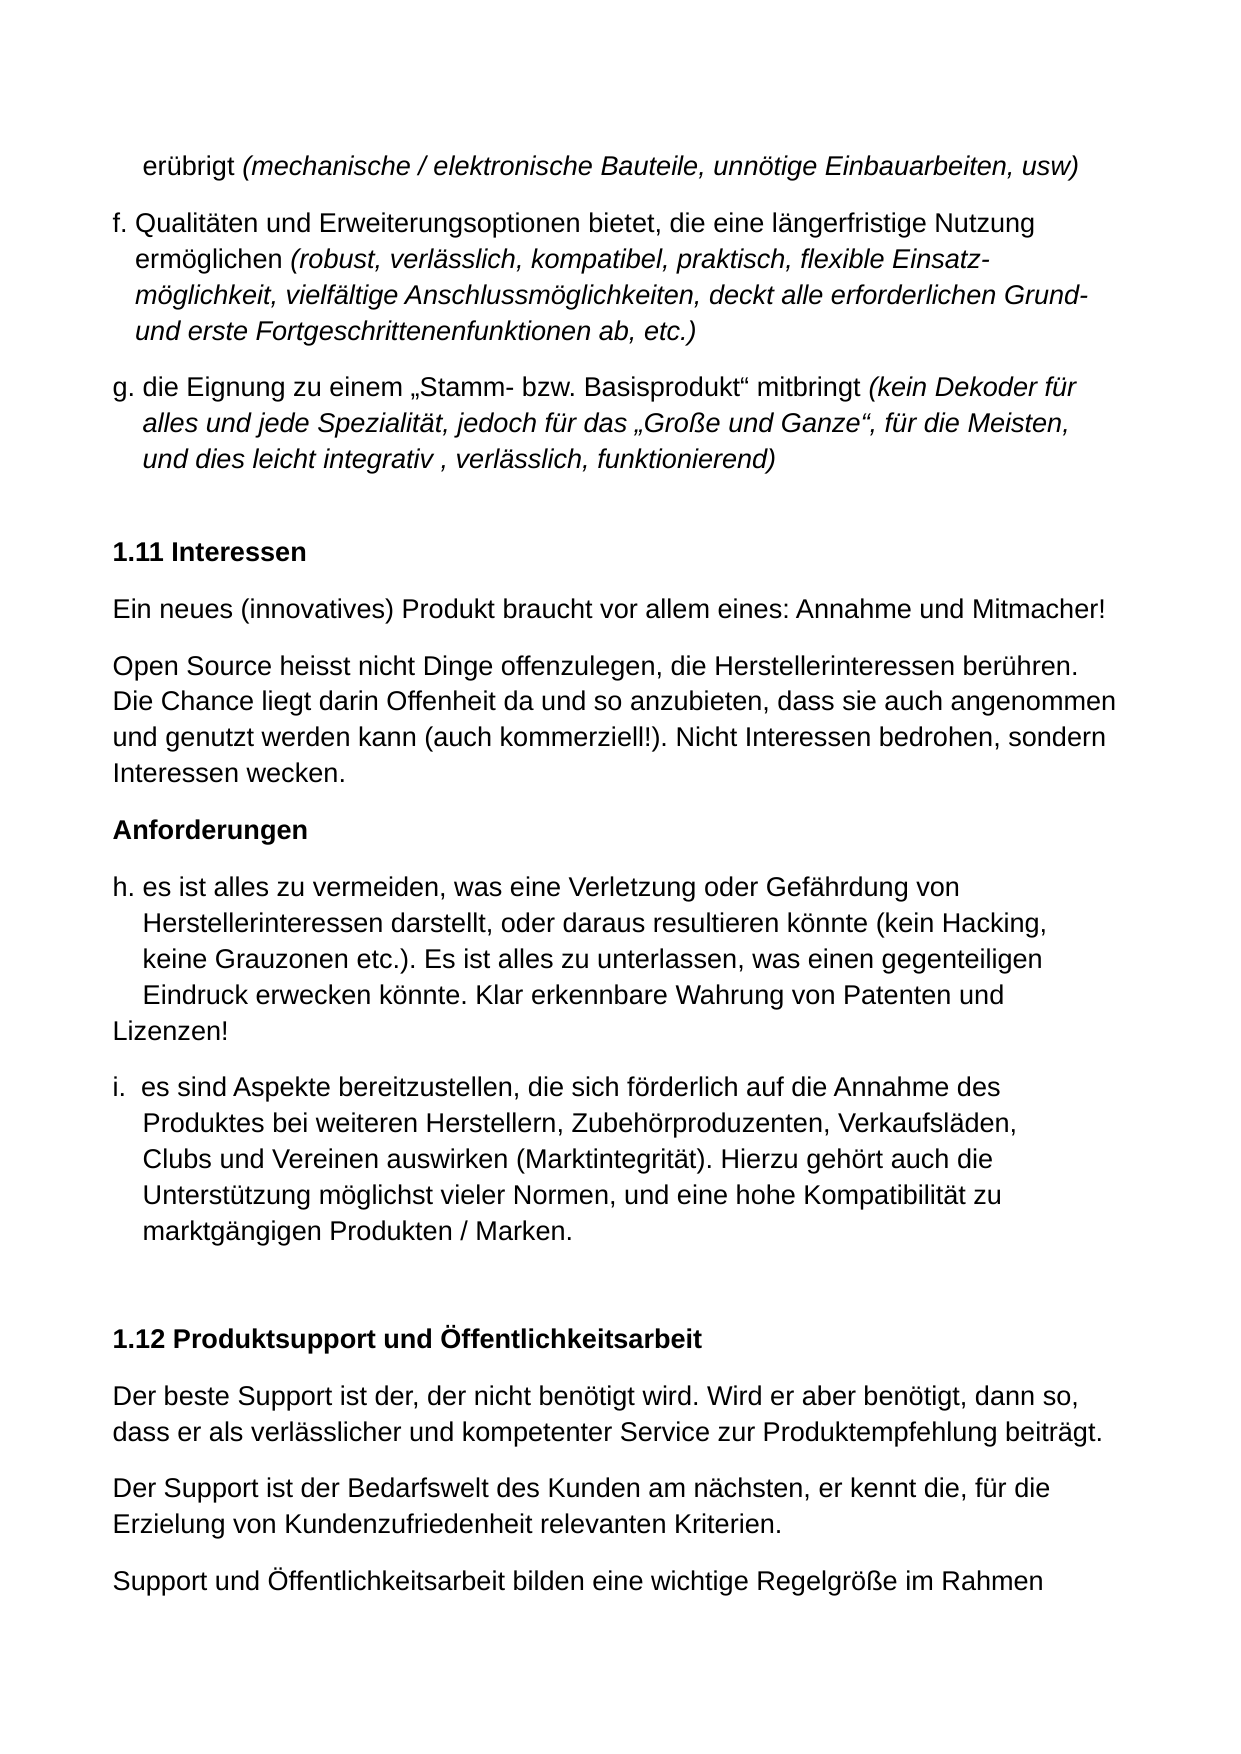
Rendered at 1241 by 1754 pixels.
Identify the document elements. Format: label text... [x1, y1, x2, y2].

text g. die Eignung zu einem „Stamm- bzw. Basisprodukt“ mitbringt (kein Dekoder für alles und jede Spezialität, jedoch für das „Große und Ganze“, für die Meisten, und dies leicht integrativ , verlässlich, funktionierend) [112, 371, 1128, 474]
text f. Qualitäten und Erweiterungsoptionen bietet, die eine längerfristige Nutzung ermöglichen (robust, verlässlich, kompatibel, praktisch, flexible Einsatz- möglichkeit, vielfältige Anschlussmöglichkeiten, deckt alle erforderlichen Grund- und erste Fortgeschrittenenfunktionen ab, etc.) [112, 207, 1128, 346]
text 1.11 Interessen [112, 500, 1128, 567]
text Der Support ist der Bedarfswelt des Kunden am nächsten, er kennt die, für die Erzielung von Kundenzufriedenheit relevanten Kriterien. [112, 1472, 1128, 1539]
text Anforderungen [112, 814, 1128, 845]
text h. es ist alles zu vermeiden, was eine Verletzung oder Gefährdung von Herstellerinteressen darstellt, oder daraus resultieren könnte (kein Hacking, keine Grauzonen etc.). Es ist alles zu unterlassen, was einen gegenteiligen Eindruck erwecken könnte. Klar erkennbare Wahrung von Patenten und Lizenzen! [112, 871, 1128, 1046]
text 1.12 Produktsupport und Öffentlichkeitsarbeit [112, 1323, 1128, 1354]
text Ein neues (innovatives) Produkt braucht vor allem eines: Annahme und Mitmacher! [112, 593, 1128, 624]
text erübrigt (mechanische / elektronische Bauteile, unnötige Einbauarbeiten, usw) [112, 150, 1128, 181]
text Support und Öffentlichkeitsarbeit bilden eine wichtige Regelgröße im Rahmen [112, 1565, 1128, 1596]
text Open Source heisst nicht Dinge offenzulegen, die Herstellerinteressen berühren. Die Chance liegt darin Offenheit da und so anzubieten, dass sie auch angenommen und genutzt werden kann (auch kommerziell!). Nicht Interessen bedrohen, sondern Interessen wecken. [112, 649, 1128, 788]
text Der beste Support ist der, der nicht benötigt wird. Wird er aber benötigt, dann so, dass er als verlässlicher und kompetenter Service zur Produktempfehlung beiträgt. [112, 1380, 1128, 1447]
text i. es sind Aspekte bereitzustellen, die sich förderlich auf die Annahme des Produktes bei weiteren Herstellern, Zubehörproduzenten, Verkaufsläden, Clubs und Vereinen auswirken (Marktintegrität). Hierzu gehört auch die Unterstützung möglichst vieler Normen, und eine hohe Kompatibilität zu marktgängigen Produkten / Marken. [112, 1071, 1128, 1246]
